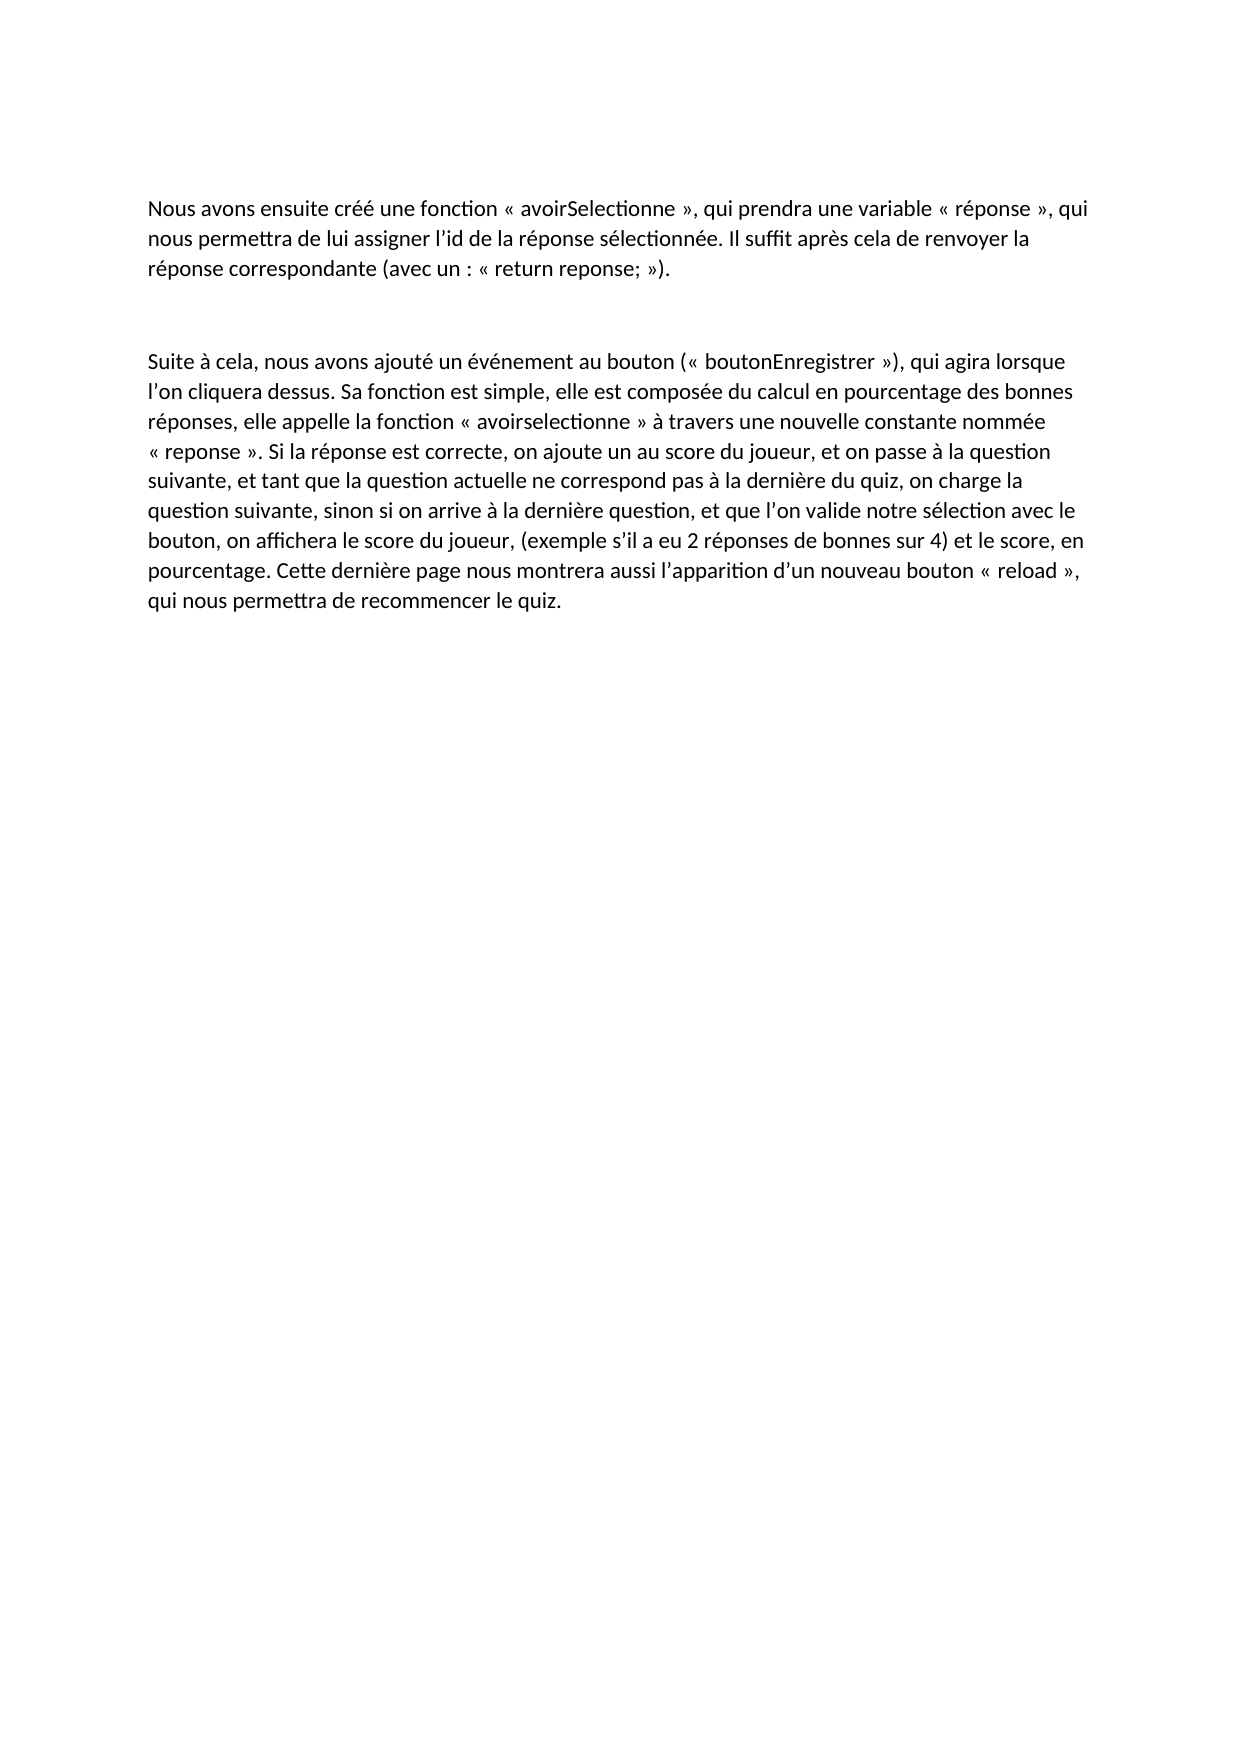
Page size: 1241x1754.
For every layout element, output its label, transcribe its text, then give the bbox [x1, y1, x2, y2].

text Suite à cela, nous avons ajouté un événement au bouton (« boutonEnregistrer »), qui agira lorsque l’on cliquera dessus. Sa fonction est simple, elle est composée du calcul en pourcentage des bonnes réponses, elle appelle la fonction « avoirselectionne » à travers une nouvelle constante nommée « reponse ». Si la réponse est correcte, on ajoute un au score du joueur, et on passe à la question suivante, et tant que la question actuelle ne correspond pas à la dernière du quiz, on charge la question suivante, sinon si on arrive à la dernière question, et que l’on valide notre sélection avec le bouton, on affichera le score du joueur, (exemple s’il a eu 2 réponses de bonnes sur 4) et le score, en pourcentage. Cette dernière page nous montrera aussi l’apparition d’un nouveau bouton « reload », qui nous permettra de recommencer le quiz. [148, 347, 1093, 614]
text Nous avons ensuite créé une fonction « avoirSelectionne », qui prendra une variable « réponse », qui nous permettra de lui assigner l’id de la réponse sélectionnée. Il suffit après cela de renvoyer la réponse correspondante (avec un : « return reponse; »). [148, 194, 1093, 282]
